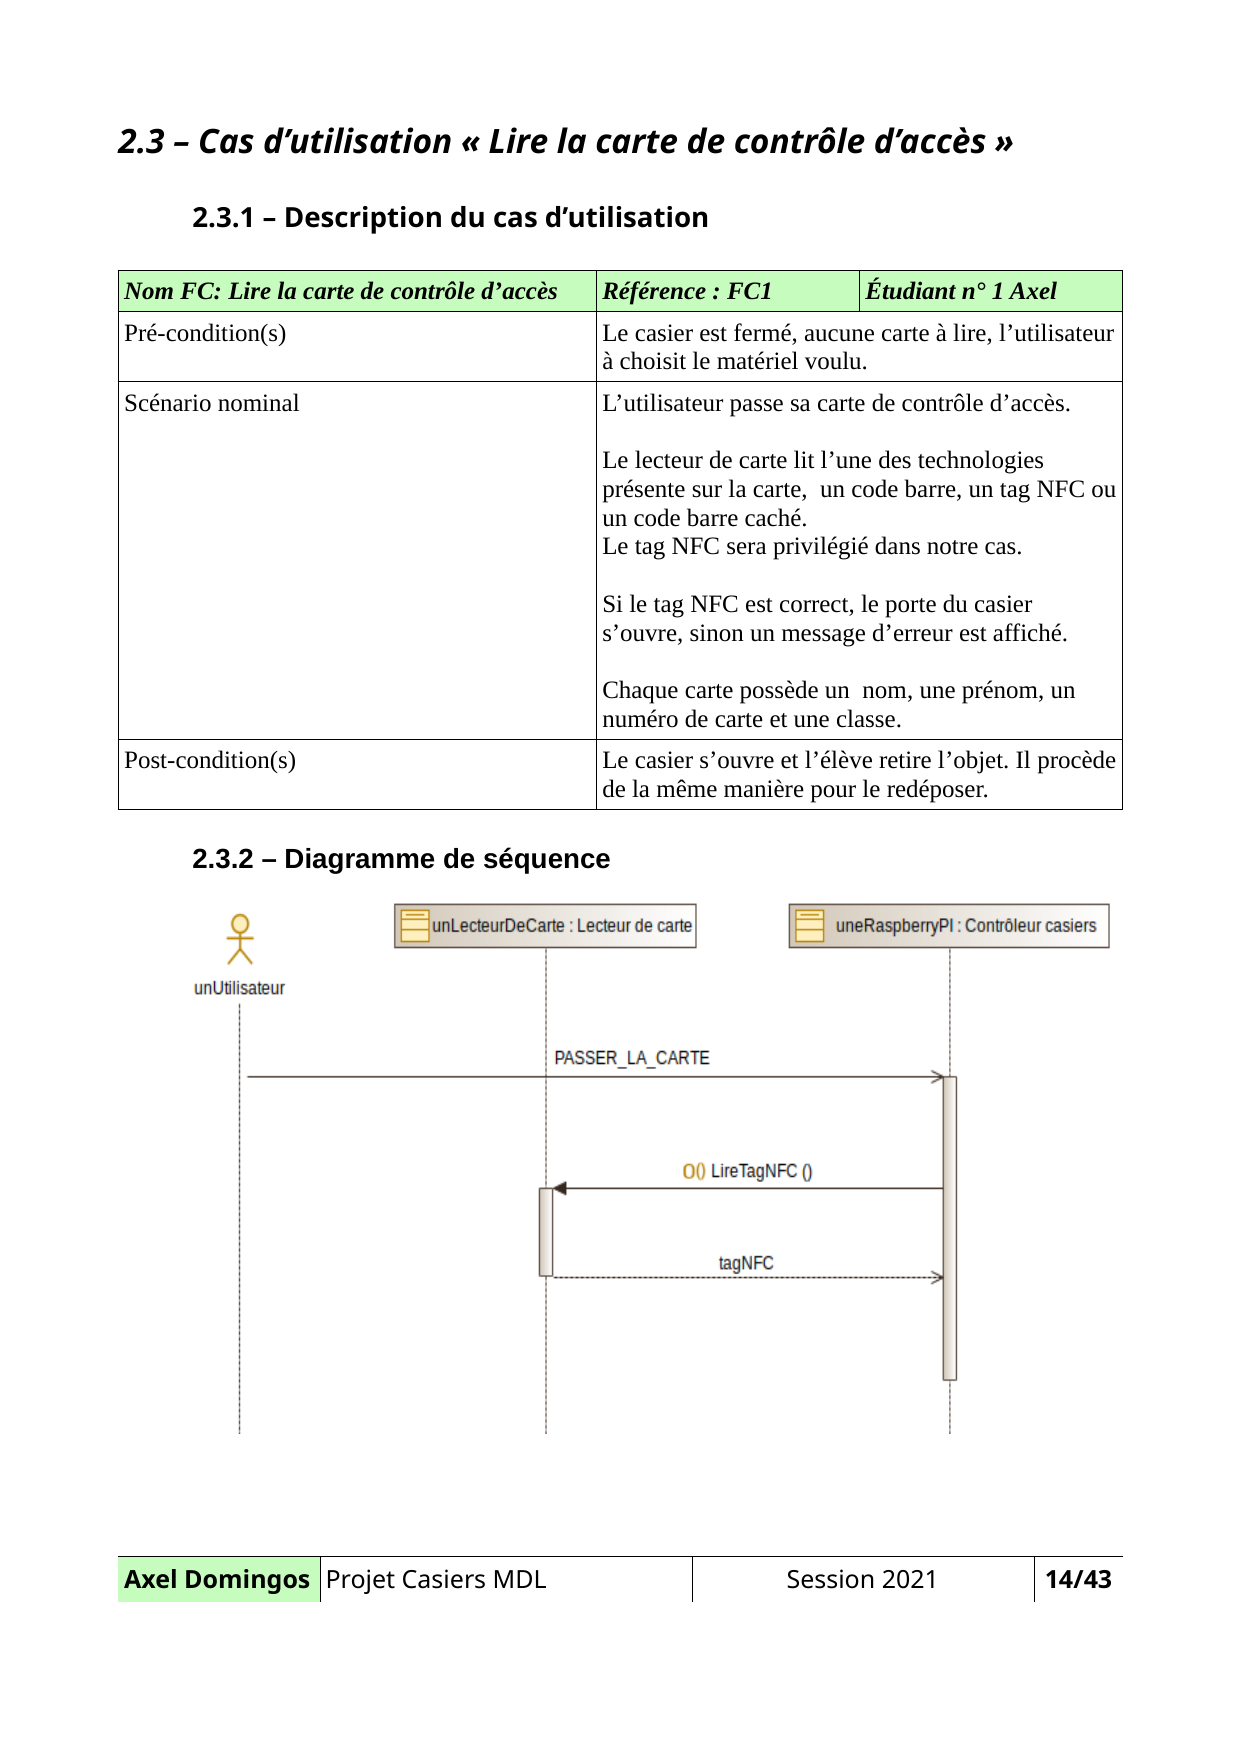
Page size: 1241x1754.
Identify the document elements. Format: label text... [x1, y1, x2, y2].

table_cell Pré-condition(s) [119, 312, 596, 381]
table_cell L’utilisateur passe sa carte de contrôle d’accès. Le lecteur de carte lit l’une des technologies présente sur la carte, un code barre, un tag NFC ou un code barre caché. Le tag NFC sera privilégié dans notre cas. Si le tag NFC est correct, le porte du casier s’ouvre, sinon un message d’erreur est affiché. Chaque carte possède un nom, une prénom, un numéro de carte et une classe. [597, 382, 1122, 738]
subtitle 2.3 – Cas d’utilisation « Lire la carte de contrôle d’accès » [118, 118, 1122, 164]
table_header Nom FC: Lire la carte de contrôle d’accès [119, 271, 596, 311]
subtitle 2.3.2 – Diagramme de séquence [118, 842, 1122, 874]
table_cell Post-condition(s) [119, 740, 596, 808]
table_cell Le casier est fermé, aucune carte à lire, l’utilisateur à choisit le matériel voulu. [597, 312, 1122, 381]
table_header Référence : FC1 [597, 271, 859, 311]
picture [118, 890, 1123, 1434]
table_cell Le casier s’ouvre et l’élève retire l’objet. Il procède de la même manière pour le redéposer. [597, 740, 1122, 808]
subtitle 2.3.1 – Description du cas d’utilisation [118, 198, 1122, 236]
table_header Étudiant n° 1 Axel [860, 271, 1122, 311]
table_cell Scénario nominal [119, 382, 596, 738]
